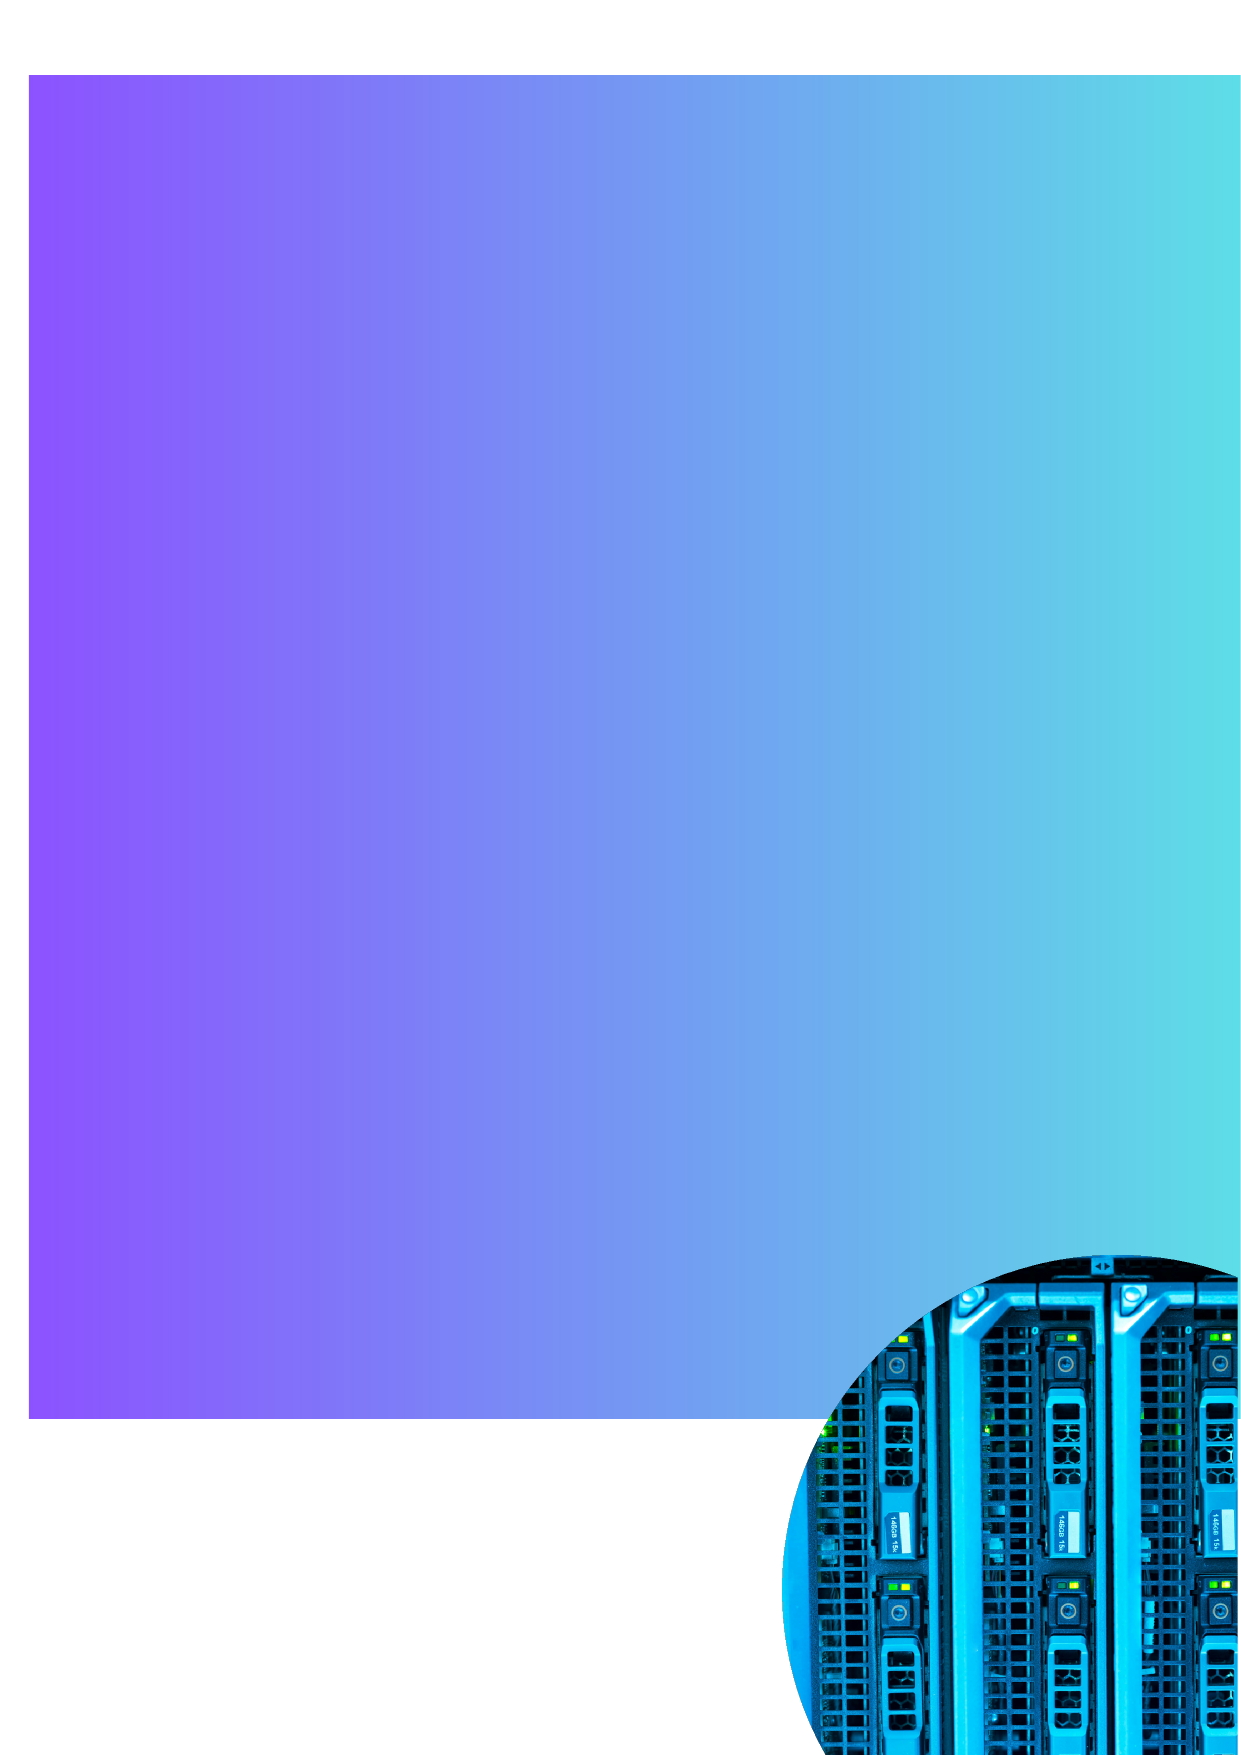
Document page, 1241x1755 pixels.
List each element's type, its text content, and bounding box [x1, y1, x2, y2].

list 1. Présentation de l'équipe [0, 1419, 828, 1755]
